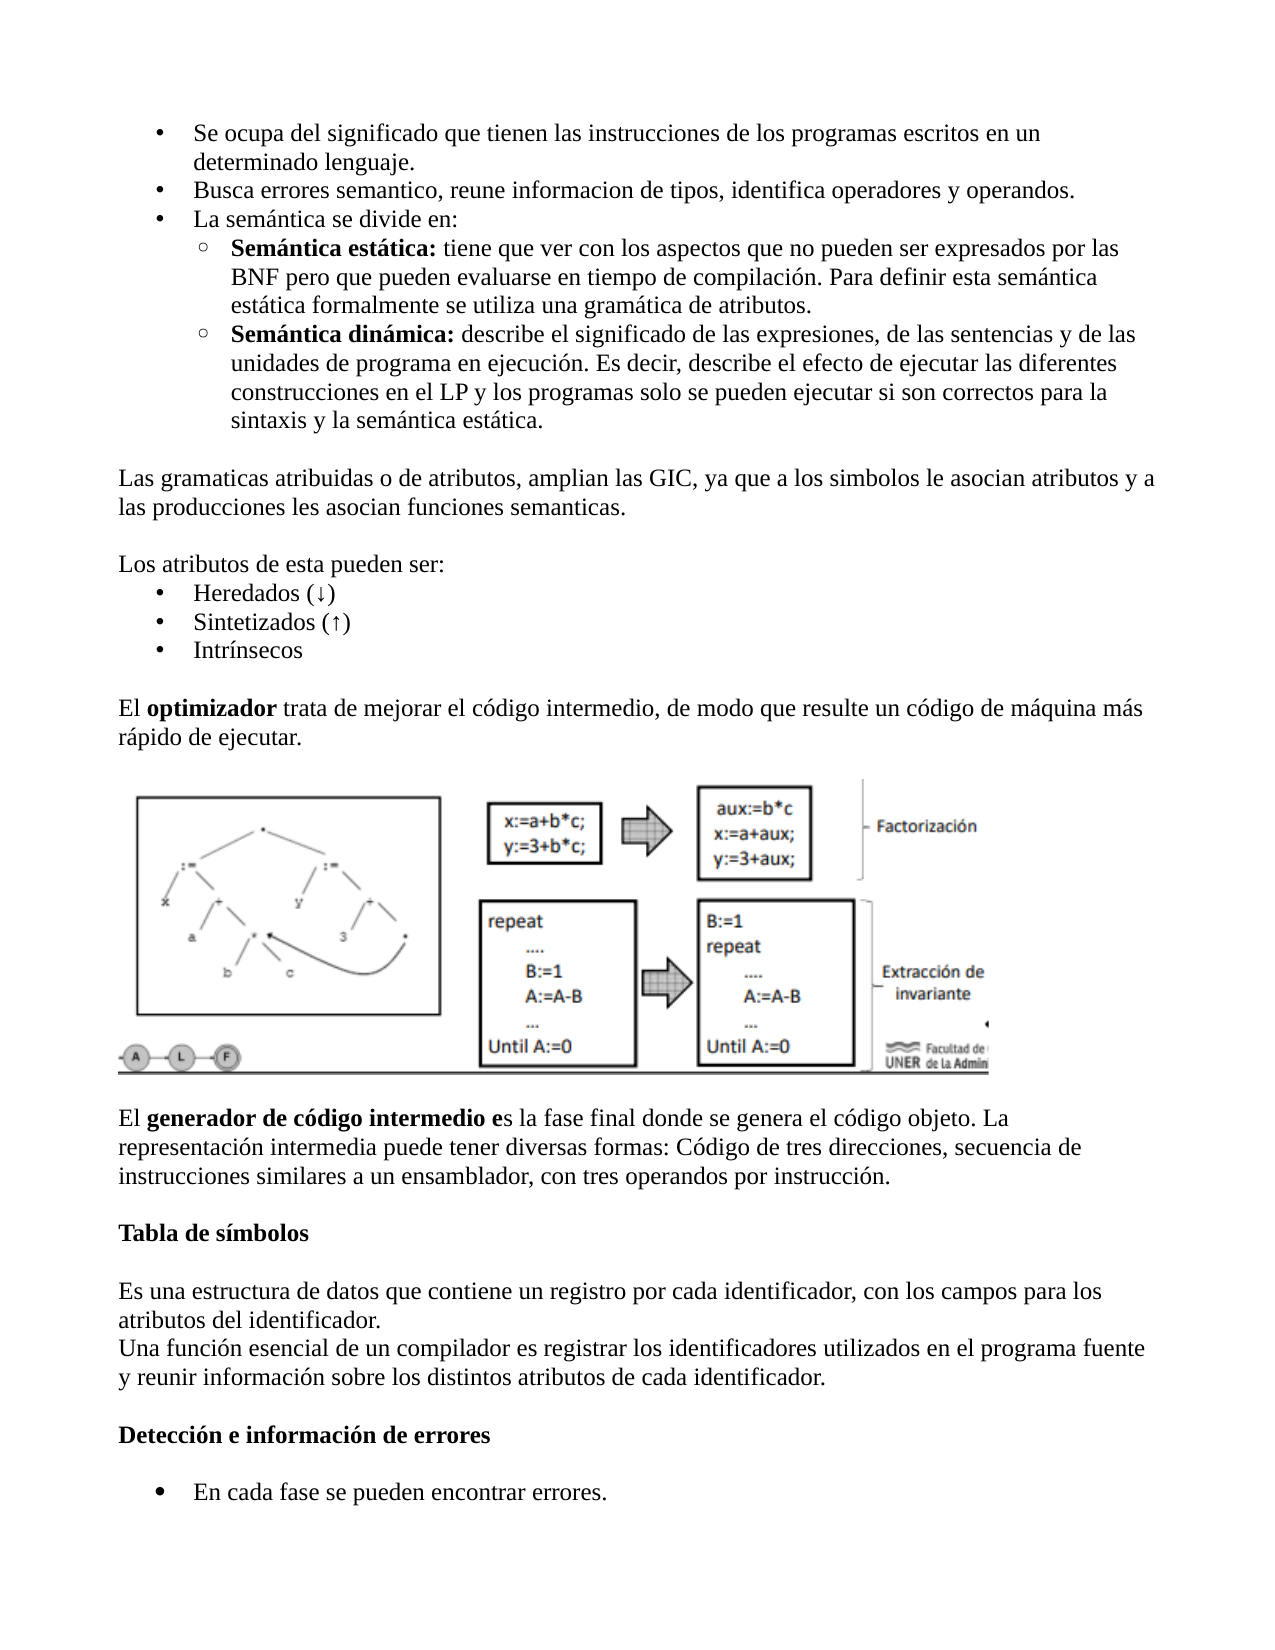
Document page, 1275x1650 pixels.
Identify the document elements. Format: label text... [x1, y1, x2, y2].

text Las gramaticas atribuidas o de atributos, amplian las GIC, ya que a los simbolos le asocian atributos y a las producciones les asocian funciones semanticas. [118, 463, 1157, 521]
text Tabla de símbolos [118, 1218, 1157, 1247]
text Los atributos de esta pueden ser: [118, 549, 1157, 578]
list En cada fase se pueden encontrar errores. [156, 1477, 1157, 1506]
picture [118, 779, 989, 1075]
list Heredados (↓) [156, 578, 1157, 607]
list Sintetizados (↑) [156, 607, 1157, 636]
list Intrínsecos [156, 636, 1157, 664]
text Es una estructura de datos que contiene un registro por cada identificador, con los campos para los atributos del identificador. [118, 1276, 1157, 1333]
list Semántica dinámica: describe el significado de las expresiones, de las sentencias y de las unidades de programa en ejecución. Es decir, describe el efecto de ejecutar las diferentes construcciones en el LP y los programas solo se pueden ejecutar si son correctos para la sintaxis y la semántica estática. [193, 319, 1157, 434]
list Busca errores semantico, reune informacion de tipos, identifica operadores y operandos. [156, 176, 1157, 204]
list Semántica estática: tiene que ver con los aspectos que no pueden ser expresados por las BNF pero que pueden evaluarse en tiempo de compilación. Para definir esta semántica estática formalmente se utiliza una gramática de atributos. [193, 233, 1157, 319]
text El optimizador trata de mejorar el código intermedio, de modo que resulte un código de máquina más rápido de ejecutar. [118, 693, 1157, 751]
list Se ocupa del significado que tienen las instrucciones de los programas escritos en un determinado lenguaje. [156, 118, 1157, 176]
list La semántica se divide en: [156, 204, 1157, 233]
text El generador de código intermedio es la fase final donde se genera el código objeto. La representación intermedia puede tener diversas formas: Código de tres direcciones, secuencia de instrucciones similares a un ensamblador, con tres operandos por instrucción. [118, 1103, 1157, 1190]
text Una función esencial de un compilador es registrar los identificadores utilizados en el programa fuente y reunir información sobre los distintos atributos de cada identificador. [118, 1333, 1157, 1391]
text Detección e información de errores [118, 1420, 1157, 1448]
